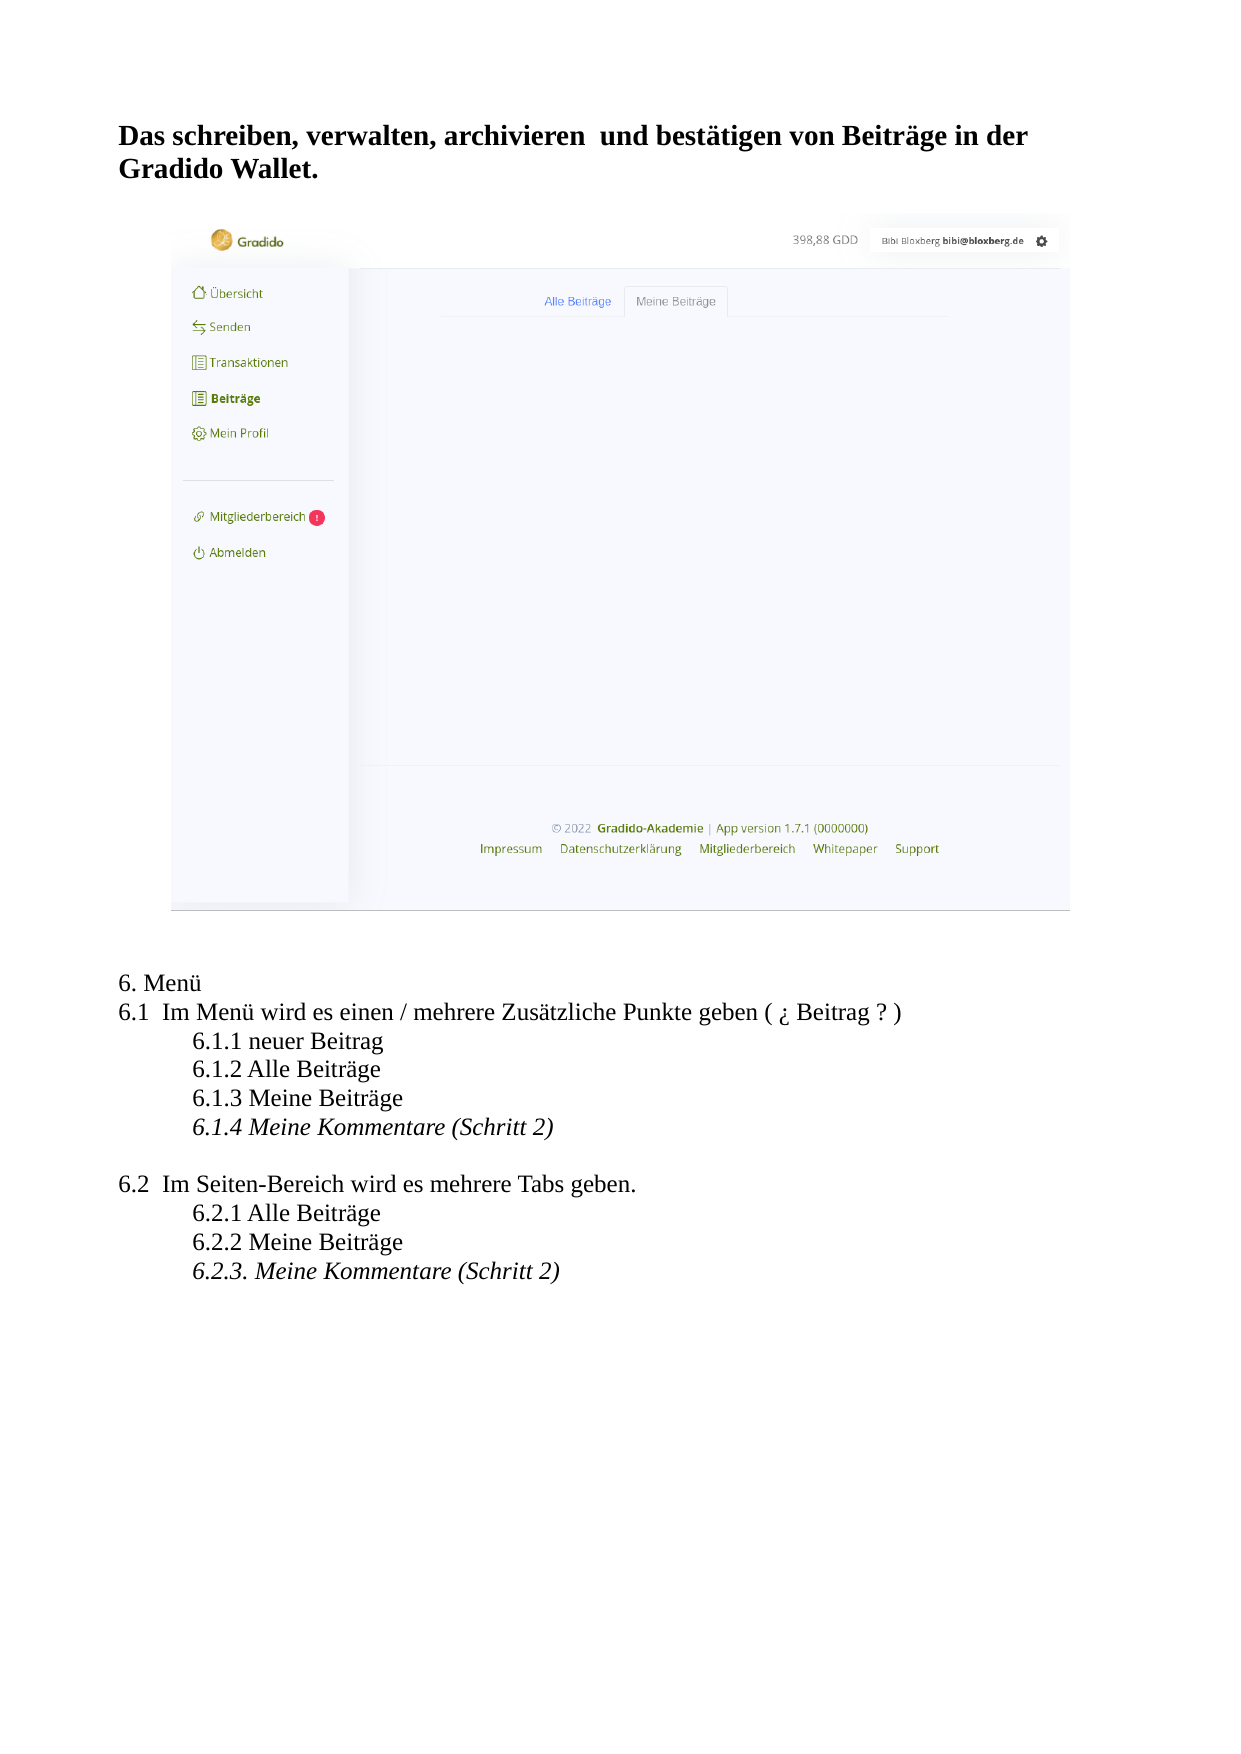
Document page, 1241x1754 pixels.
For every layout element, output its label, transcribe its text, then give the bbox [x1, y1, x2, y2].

text 6.2 Im Seiten-Bereich wird es mehrere Tabs geben. [118, 1169, 1122, 1198]
text 6.1.4 Meine Kommentare (Schritt 2) [192, 1112, 1122, 1141]
text 6. Menü [118, 968, 1122, 997]
text 6.2.1 Alle Beiträge [192, 1198, 1122, 1227]
picture [170, 213, 1070, 911]
text 6.2.3. Meine Kommentare (Schritt 2) [192, 1256, 1122, 1284]
text 6.1.2 Alle Beiträge [192, 1054, 1122, 1083]
text 6.1.1 neuer Beitrag [192, 1026, 1122, 1054]
text 6.1 Im Menü wird es einen / mehrere Zusätzliche Punkte geben ( ¿ Beitrag ? ) [118, 997, 1122, 1026]
text Das schreiben, verwalten, archivieren und bestätigen von Beiträge in der Gradido Wallet. [118, 118, 1122, 185]
text 6.1.3 Meine Beiträge [192, 1083, 1122, 1112]
text 6.2.2 Meine Beiträge [192, 1227, 1122, 1256]
